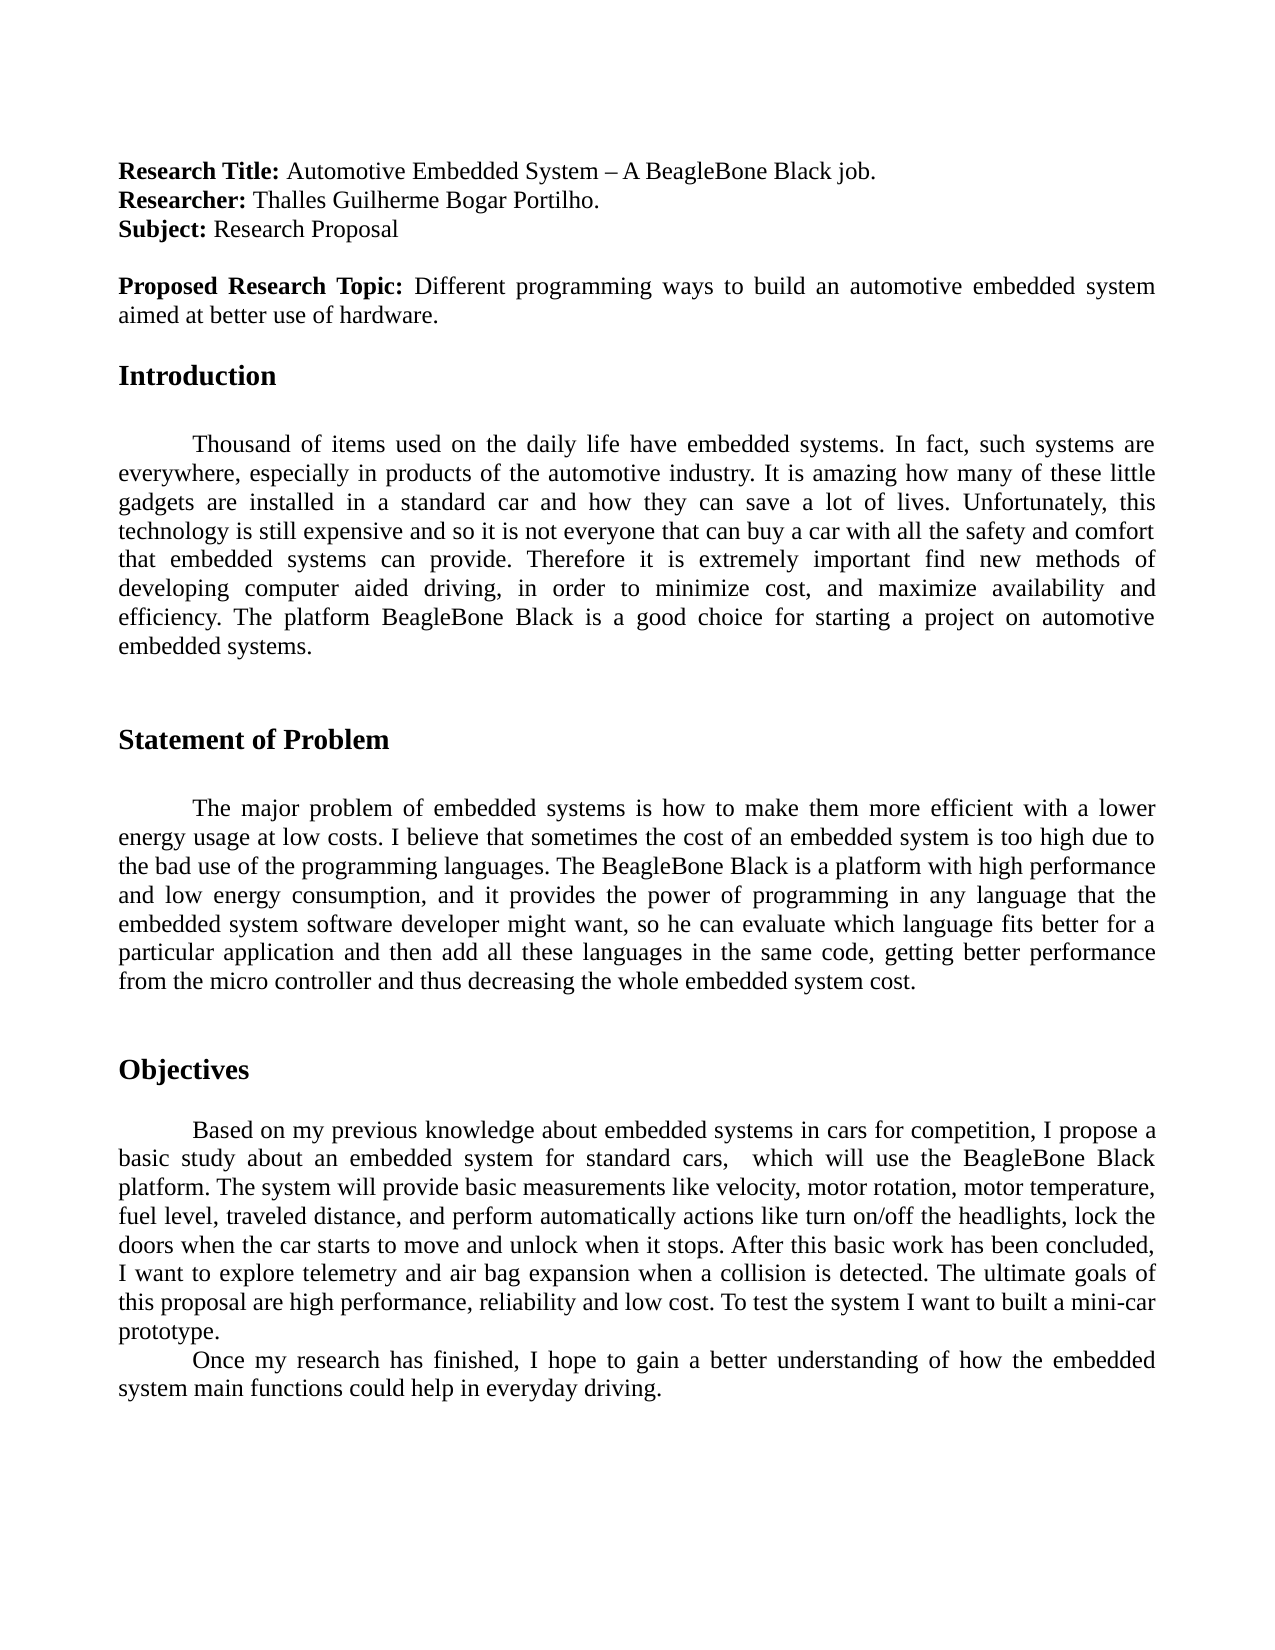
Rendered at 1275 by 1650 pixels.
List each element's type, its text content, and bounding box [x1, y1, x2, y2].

text Objectives [118, 1052, 1157, 1086]
text Once my research has finished, I hope to gain a better understanding of how the embedded system main functions could help in everyday driving. [118, 1345, 1157, 1402]
text Thousand of items used on the daily life have embedded systems. In fact, such systems are everywhere, especially in products of the automotive industry. It is amazing how many of these little gadgets are installed in a standard car and how they can save a lot of lives. Unfortunately, this technology is still expensive and so it is not everyone that can buy a car with all the safety and comfort that embedded systems can provide. Therefore it is extremely important find new methods of developing computer aided driving, in order to minimize cost, and maximize availability and efficiency. The platform BeagleBone Black is a good choice for starting a project on automotive embedded systems. [118, 429, 1157, 659]
text Subject: Research Proposal [118, 214, 1157, 243]
text Proposed Research Topic: Different programming ways to build an automotive embedded system aimed at better use of hardware. [118, 271, 1157, 329]
text Statement of Problem [118, 722, 1157, 755]
text Research Title: Automotive Embedded System – A BeagleBone Black job. [118, 156, 1157, 185]
text Researcher: Thalles Guilherme Bogar Portilho. [118, 185, 1157, 214]
text The major problem of embedded systems is how to make them more efficient with a lower energy usage at low costs. I believe that sometimes the cost of an embedded system is too high due to the bad use of the programming languages. The BeagleBone Black is a platform with high performance and low energy consumption, and it provides the power of programming in any language that the embedded system software developer might want, so he can evaluate which language fits better for a particular application and then add all these languages in the same code, getting better performance from the micro controller and thus decreasing the whole embedded system cost. [118, 789, 1157, 995]
text Based on my previous knowledge about embedded systems in cars for competition, I propose a basic study about an embedded system for standard cars, which will use the BeagleBone Black platform. The system will provide basic measurements like velocity, motor rotation, motor temperature, fuel level, traveled distance, and perform automatically actions like turn on/off the headlights, lock the doors when the car starts to move and unlock when it stops. After this basic work has been concluded, I want to explore telemetry and air bag expansion when a collision is detected. The ultimate goals of this proposal are high performance, reliability and low cost. To test the system I want to built a mini-car prototype. [118, 1115, 1157, 1345]
text Introduction [118, 358, 1157, 391]
